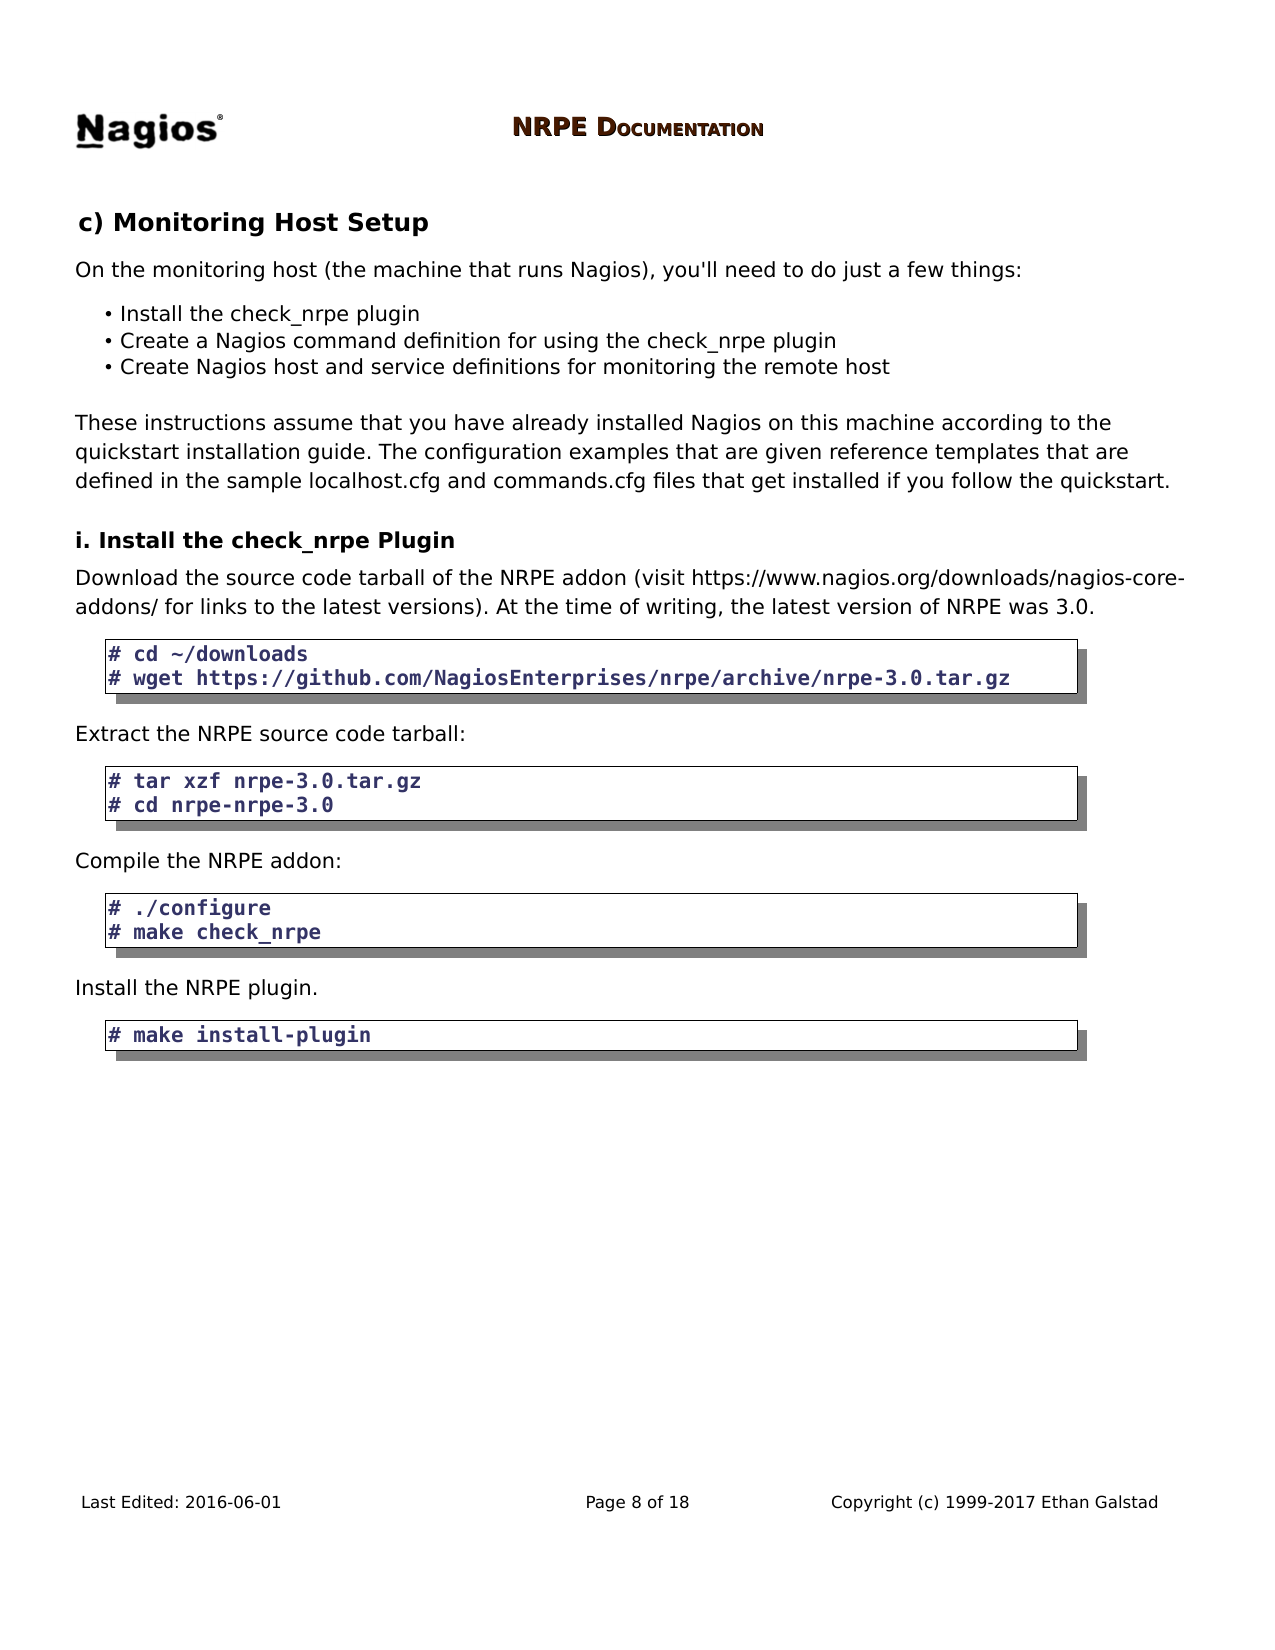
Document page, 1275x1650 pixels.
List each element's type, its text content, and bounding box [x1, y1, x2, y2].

subtitle i. Install the check_nrpe Plugin [75, 528, 1200, 554]
text # cd ~/downloads [106, 640, 1077, 663]
text # wget https://github.com/NagiosEnterprises/nrpe/archive/nrpe-3.0.tar.gz [106, 663, 1077, 693]
text # tar xzf nrpe-3.0.tar.gz [106, 767, 1077, 790]
list Create Nagios host and service definitions for monitoring the remote host [105, 355, 1200, 380]
text # make check_nrpe [106, 917, 1077, 947]
list Install the check_nrpe plugin [105, 302, 1200, 326]
text # make install-plugin [106, 1021, 1077, 1050]
subtitle c) Monitoring Host Setup [75, 208, 1200, 237]
picture [75, 112, 225, 150]
text Compile the NRPE addon: [75, 849, 1200, 873]
text On the monitoring host (the machine that runs Nagios), you'll need to do just a few things: [75, 258, 1200, 283]
text Install the NRPE plugin. [75, 976, 1200, 1000]
list Create a Nagios command definition for using the check_nrpe plugin [105, 329, 1200, 353]
text # ./configure [106, 894, 1077, 917]
text # cd nrpe-nrpe-3.0 [106, 790, 1077, 820]
text Extract the NRPE source code tarball: [75, 722, 1200, 746]
text These instructions assume that you have already installed Nagios on this machine according to the quickstart installation guide. The configuration examples that are given reference templates that are defined in the sample localhost.cfg and commands.cfg files that get installed if you follow the quickstart. [75, 411, 1200, 493]
text Download the source code tarball of the NRPE addon (visit https://www.nagios.org/downloads/nagios-core-addons/ for links to the latest versions). At the time of writing, the latest version of NRPE was 3.0. [75, 566, 1200, 619]
